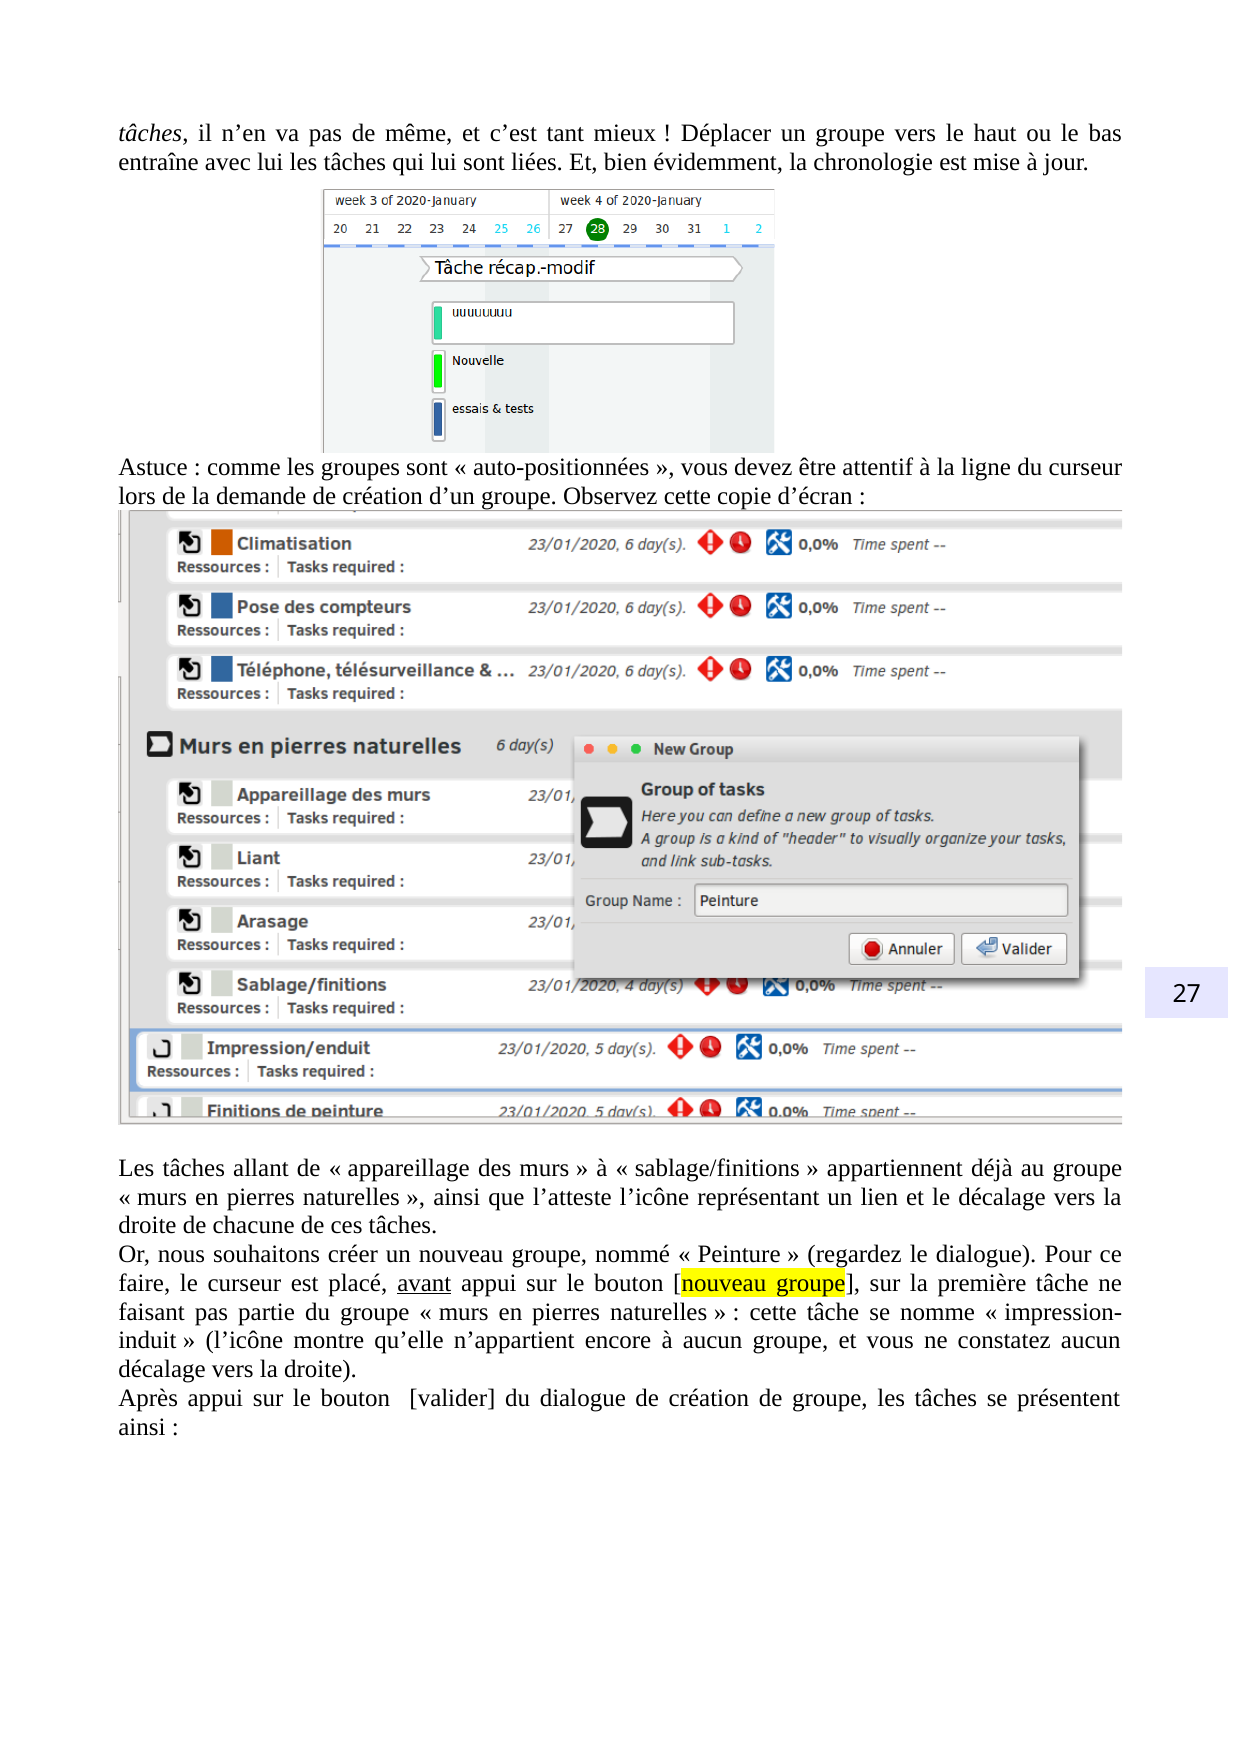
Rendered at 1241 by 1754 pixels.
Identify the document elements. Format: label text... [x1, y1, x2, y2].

text Astuce : comme les groupes sont « auto-positionnées », vous devez être attentif à la ligne du curseur lors de la demande de création d’un groupe. Observez cette copie d’écran : [118, 176, 1122, 510]
picture [118, 510, 1123, 1125]
text Les tâches allant de « appareillage des murs » à « sablage/finitions » appartiennent déjà au groupe « murs en pierres naturelles », ainsi que l’atteste l’icône représentant un lien et le décalage vers la droite de chacune de ces tâches. [118, 1153, 1122, 1239]
picture [320, 189, 775, 453]
text Or, nous souhaitons créer un nouveau groupe, nommé « Peinture » (regardez le dialogue). Pour ce faire, le curseur est placé, avant appui sur le bouton [nouveau groupe], sur la première tâche ne faisant pas partie du groupe « murs en pierres naturelles » : cette tâche se nomme « impression-induit » (l’icône montre qu’elle n’appartient encore à aucun groupe, et vous ne constatez aucun décalage vers la droite). [118, 1239, 1122, 1383]
text tâches, il n’en va pas de même, et c’est tant mieux ! Déplacer un groupe vers le haut ou le bas entraîne avec lui les tâches qui lui sont liées. Et, bien évidemment, la chronologie est mise à jour. [118, 118, 1122, 176]
text Après appui sur le bouton [valider] du dialogue de création de groupe, les tâches se présentent ainsi : [118, 1383, 1122, 1440]
